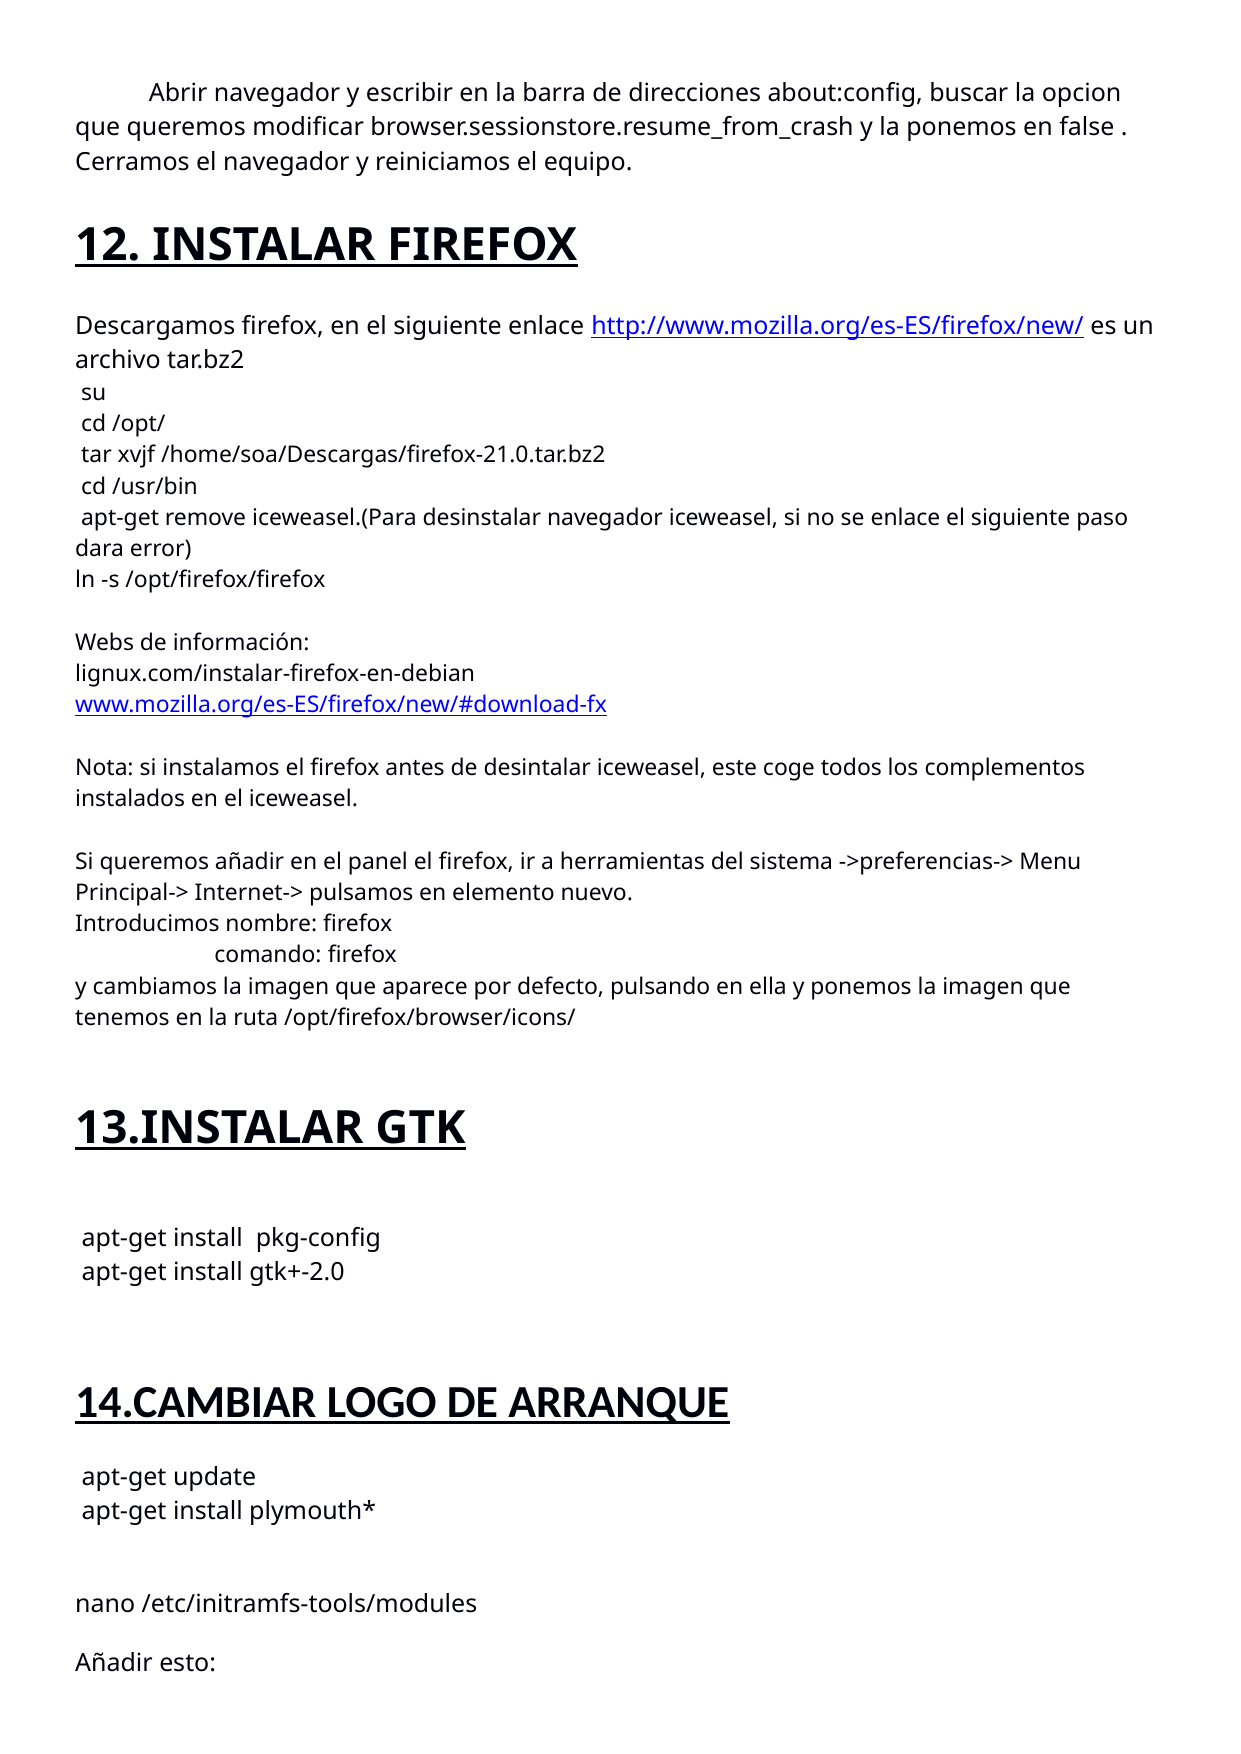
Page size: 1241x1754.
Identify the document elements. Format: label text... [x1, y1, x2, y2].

text ln -s /opt/firefox/firefox [75, 563, 1165, 594]
text Añadir esto: [75, 1645, 1165, 1679]
text y cambiamos la imagen que aparece por defecto, pulsando en ella y ponemos la imagen que tenemos en la ruta /opt/firefox/browser/icons/ [75, 969, 1165, 1032]
text Descargamos firefox, en el siguiente enlace http://www.mozilla.org/es-ES/firefox/new/ es un archivo tar.bz2 [75, 308, 1165, 376]
text Nota: si instalamos el firefox antes de desintalar iceweasel, este coge todos los complementos instalados en el iceweasel. [75, 751, 1165, 813]
text apt-get remove iceweasel.(Para desinstalar navegador iceweasel, si no se enlace el siguiente paso dara error) [75, 501, 1165, 563]
text Introducimos nombre: firefox [75, 907, 1165, 938]
text lignux.com/instalar-firefox-en-debian [75, 657, 1165, 688]
text su [75, 376, 1165, 407]
text comando: firefox [75, 938, 1165, 969]
text Si queremos añadir en el panel el firefox, ir a herramientas del sistema ->preferencias-> Menu Principal-> Internet-> pulsamos en elemento nuevo. [75, 844, 1165, 907]
text 12. INSTALAR FIREFOX [75, 211, 1165, 274]
text apt-get update [75, 1458, 1165, 1492]
text cd /opt/ [75, 407, 1165, 438]
text apt-get install plymouth* [75, 1492, 1165, 1527]
text nano /etc/initramfs-tools/modules [75, 1586, 1165, 1620]
text Abrir navegador y escribir en la barra de direcciones about:config, buscar la opcion que queremos modificar browser.sessionstore.resume_from_crash y la ponemos en false . Cerramos el navegador y reiniciamos el equipo. [75, 75, 1165, 177]
text apt-get install pkg-config [75, 1219, 1165, 1253]
text Webs de información: [75, 626, 1165, 657]
text www.mozilla.org/es-ES/firefox/new/#download-fx [75, 688, 1165, 719]
text cd /usr/bin [75, 469, 1165, 501]
text 14.CAMBIAR LOGO DE ARRANQUE [75, 1373, 1165, 1429]
text tar xvjf /home/soa/Descargas/firefox-21.0.tar.bz2 [75, 438, 1165, 469]
text apt-get install gtk+-2.0 [75, 1253, 1165, 1287]
text 13.INSTALAR GTK [75, 1094, 1165, 1157]
